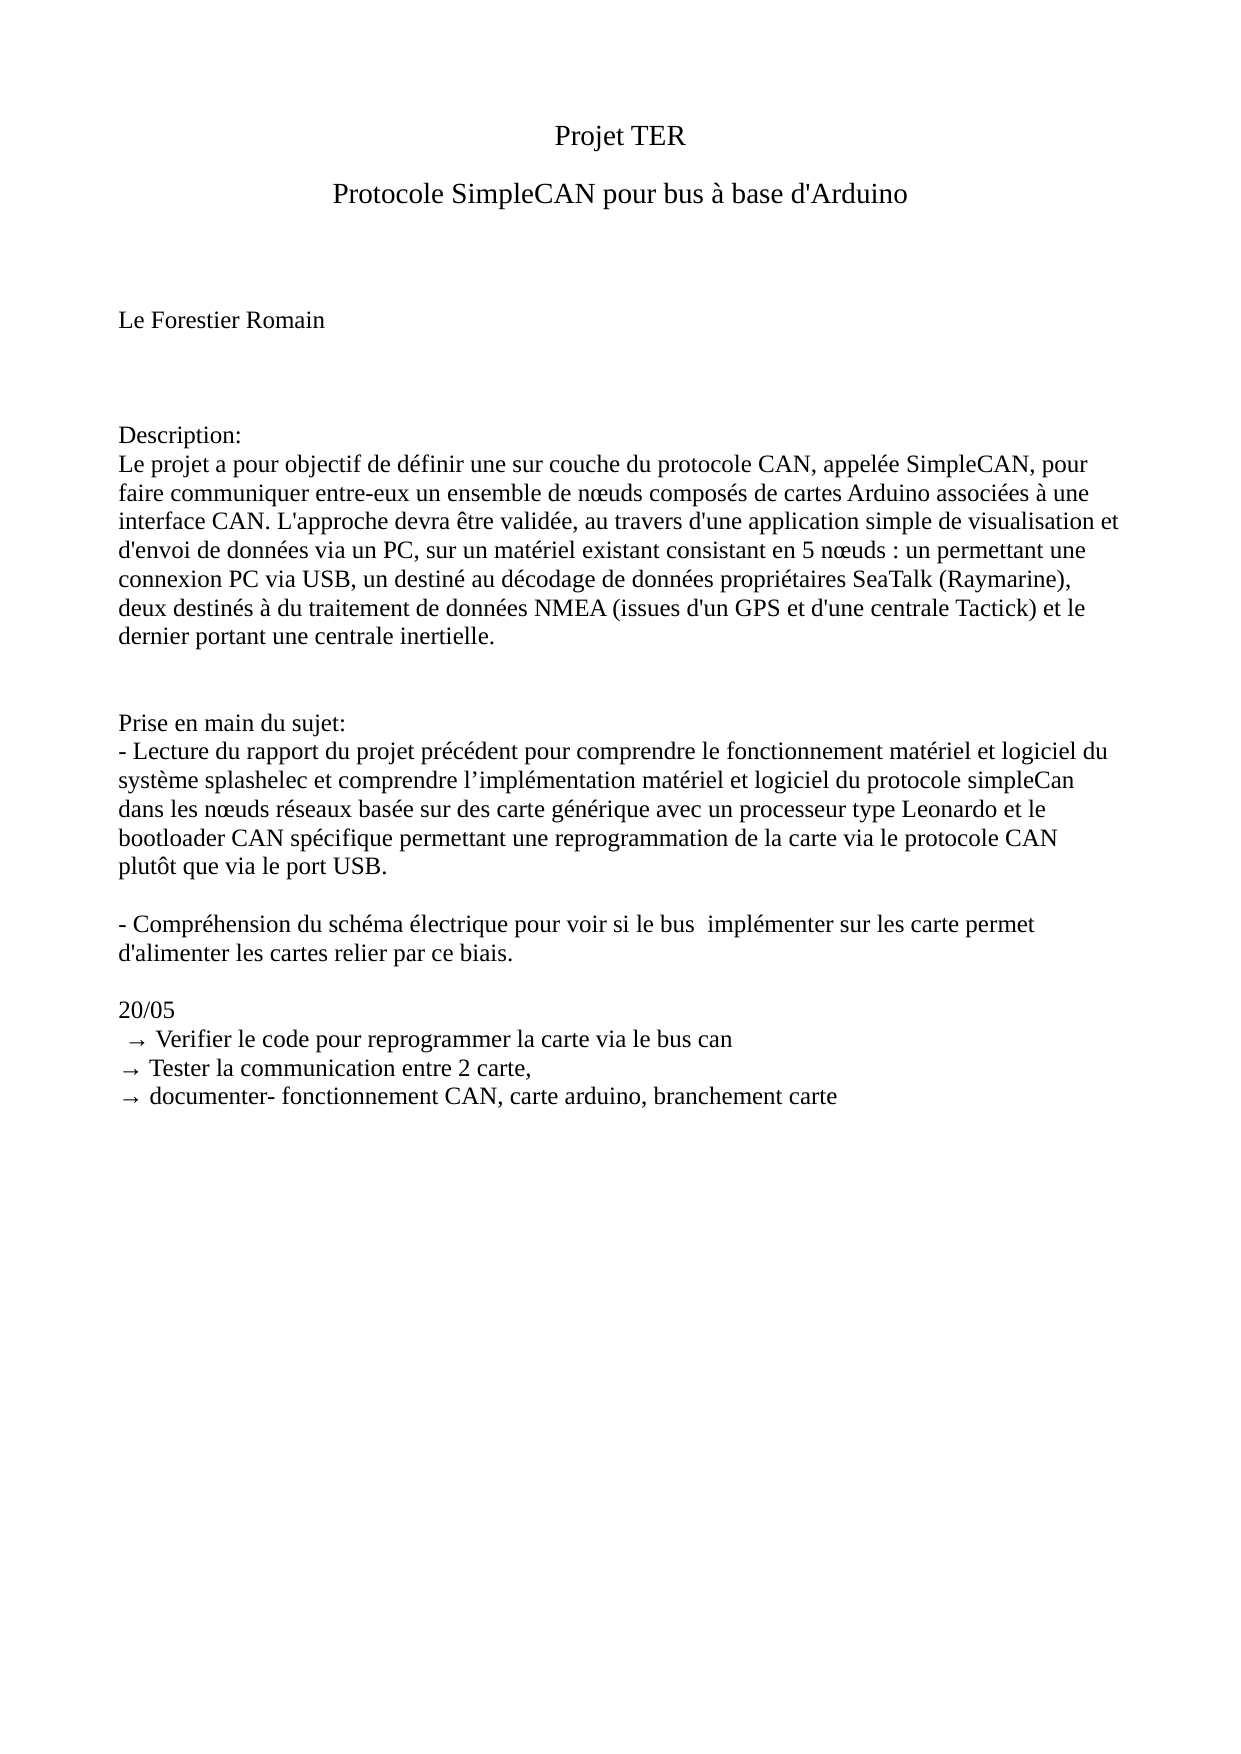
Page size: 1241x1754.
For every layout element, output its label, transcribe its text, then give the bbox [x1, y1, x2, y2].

text Projet TER [118, 118, 1122, 152]
text - Compréhension du schéma électrique pour voir si le bus implémenter sur les carte permet d'alimenter les cartes relier par ce biais. [118, 909, 1122, 966]
subtitle Protocole SimpleCAN pour bus à base d'Arduino [118, 177, 1122, 210]
text Le projet a pour objectif de définir une sur couche du protocole CAN, appelée SimpleCAN, pour faire communiquer entre-eux un ensemble de nœuds composés de cartes Arduino associées à une interface CAN. L'approche devra être validée, au travers d'une application simple de visualisation et d'envoi de données via un PC, sur un matériel existant consistant en 5 nœuds : un permettant une connexion PC via USB, un destiné au décodage de données propriétaires SeaTalk (Raymarine), deux destinés à du traitement de données NMEA (issues d'un GPS et d'une centrale Tactick) et le dernier portant une centrale inertielle. [118, 449, 1122, 650]
text → Verifier le code pour reprogrammer la carte via le bus can [118, 1024, 1122, 1053]
text → documenter- fonctionnement CAN, carte arduino, branchement carte [118, 1081, 1122, 1110]
text Prise en main du sujet: [118, 708, 1122, 736]
text Le Forestier Romain [118, 305, 1122, 334]
text → Tester la communication entre 2 carte, [118, 1053, 1122, 1081]
text - Lecture du rapport du projet précédent pour comprendre le fonctionnement matériel et logiciel du système splashelec et comprendre l’implémentation matériel et logiciel du protocole simpleCan dans les nœuds réseaux basée sur des carte générique avec un processeur type Leonardo et le bootloader CAN spécifique permettant une reprogrammation de la carte via le protocole CAN plutôt que via le port USB. [118, 736, 1122, 880]
text Description: [118, 420, 1122, 449]
text 20/05 [118, 995, 1122, 1024]
